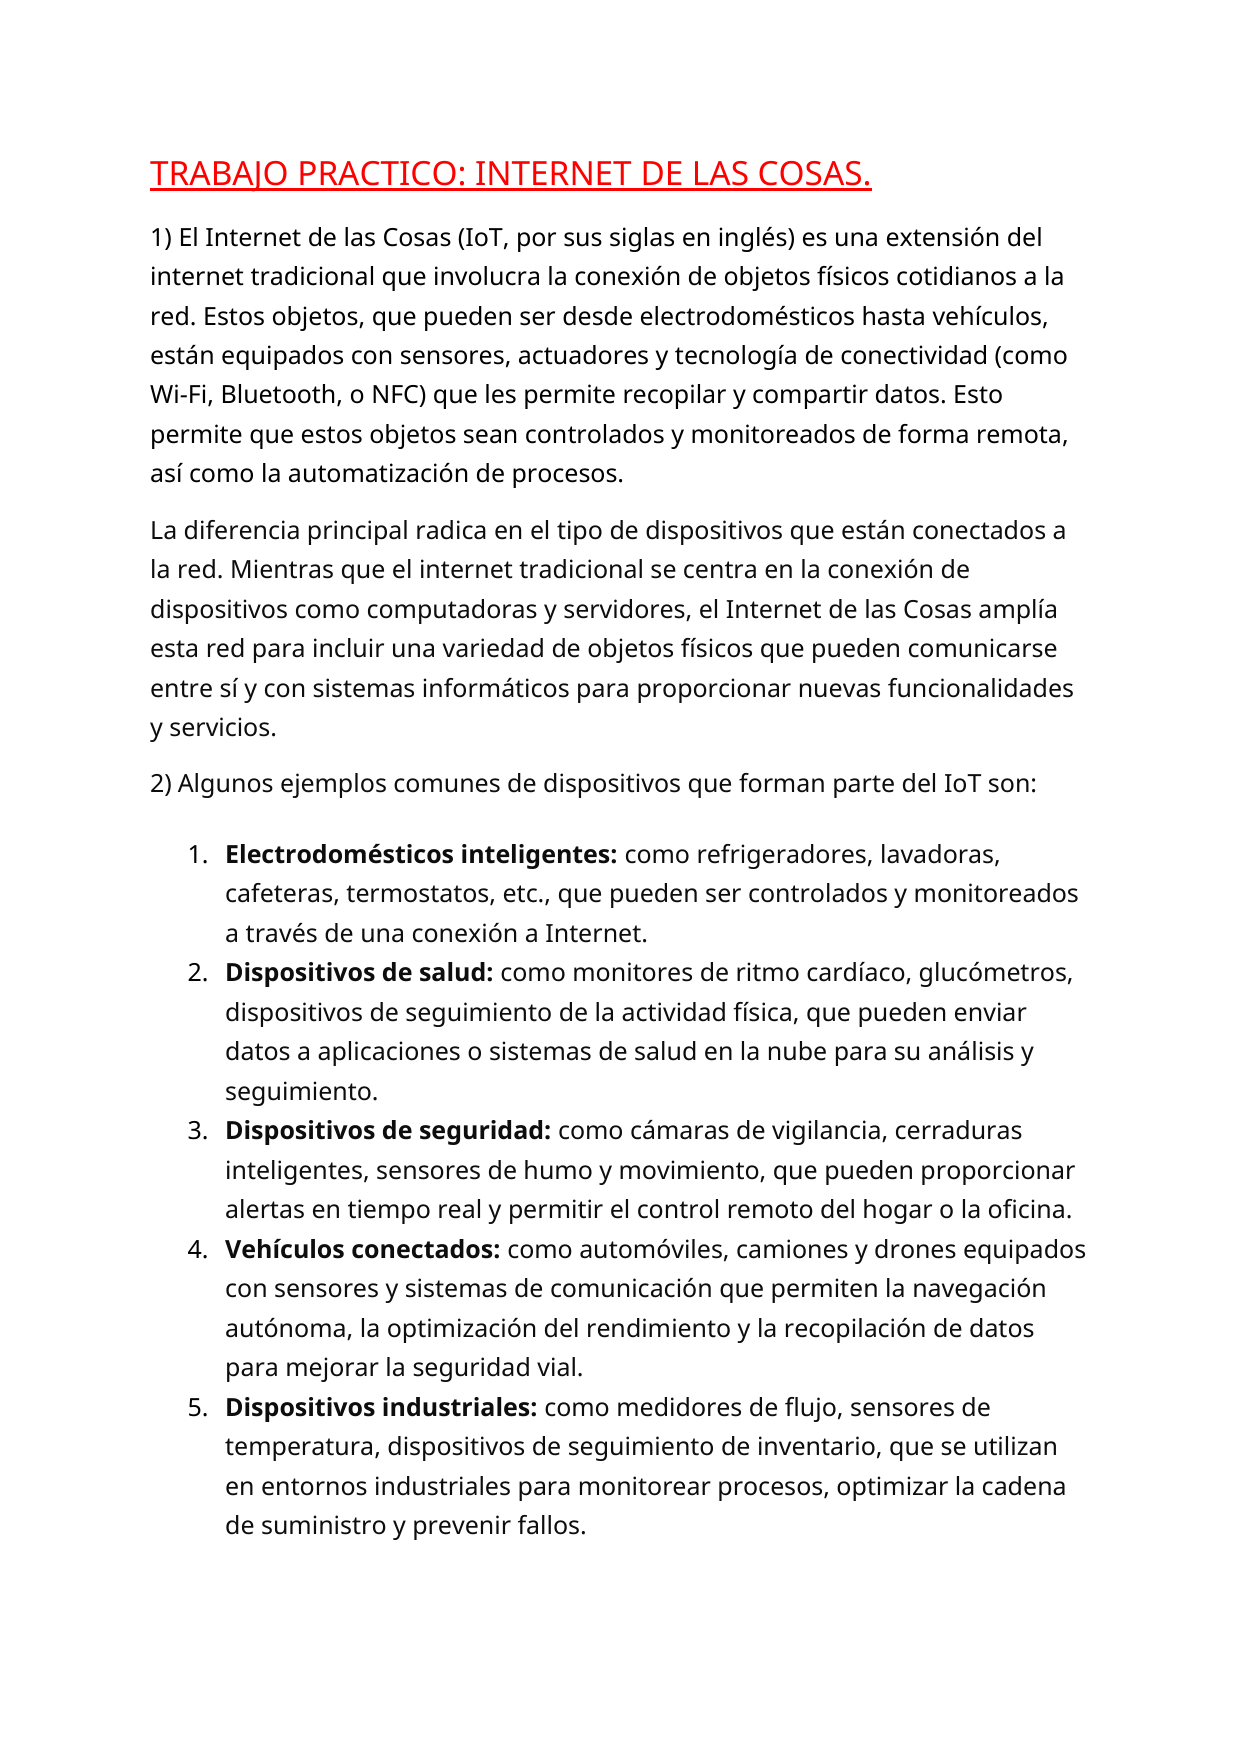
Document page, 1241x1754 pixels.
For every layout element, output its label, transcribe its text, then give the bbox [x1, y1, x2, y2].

list Vehículos conectados: como automóviles, camiones y drones equipados con sensores y sistemas de comunicación que permiten la navegación autónoma, la optimización del rendimiento y la recopilación de datos para mejorar la seguridad vial. [187, 1231, 1090, 1384]
text 2) Algunos ejemplos comunes de dispositivos que forman parte del IoT son: [150, 766, 1090, 800]
list Dispositivos industriales: como medidores de flujo, sensores de temperatura, dispositivos de seguimiento de inventario, que se utilizan en entornos industriales para monitorear procesos, optimizar la cadena de suministro y prevenir fallos. [187, 1389, 1090, 1542]
list Dispositivos de salud: como monitores de ritmo cardíaco, glucómetros, dispositivos de seguimiento de la actividad física, que pueden enviar datos a aplicaciones o sistemas de salud en la nube para su análisis y seguimiento. [187, 955, 1090, 1107]
list Electrodomésticos inteligentes: como refrigeradores, lavadoras, cafeteras, termostatos, etc., que pueden ser controlados y monitoreados a través de una conexión a Internet. [187, 837, 1090, 949]
text TRABAJO PRACTICO: INTERNET DE LAS COSAS. [150, 150, 1090, 195]
list Dispositivos de seguridad: como cámaras de vigilancia, cerraduras inteligentes, sensores de humo y movimiento, que pueden proporcionar alertas en tiempo real y permitir el control remoto del hogar o la oficina. [187, 1113, 1090, 1226]
text La diferencia principal radica en el tipo de dispositivos que están conectados a la red. Mientras que el internet tradicional se centra en la conexión de dispositivos como computadoras y servidores, el Internet de las Cosas amplía esta red para incluir una variedad de objetos físicos que pueden comunicarse entre sí y con sistemas informáticos para proporcionar nuevas funcionalidades y servicios. [150, 512, 1090, 744]
text 1) El Internet de las Cosas (IoT, por sus siglas en inglés) es una extensión del internet tradicional que involucra la conexión de objetos físicos cotidianos a la red. Estos objetos, que pueden ser desde electrodomésticos hasta vehículos, están equipados con sensores, actuadores y tecnología de conectividad (como Wi-Fi, Bluetooth, o NFC) que les permite recopilar y compartir datos. Esto permite que estos objetos sean controlados y monitoreados de forma remota, así como la automatización de procesos. [150, 219, 1090, 490]
